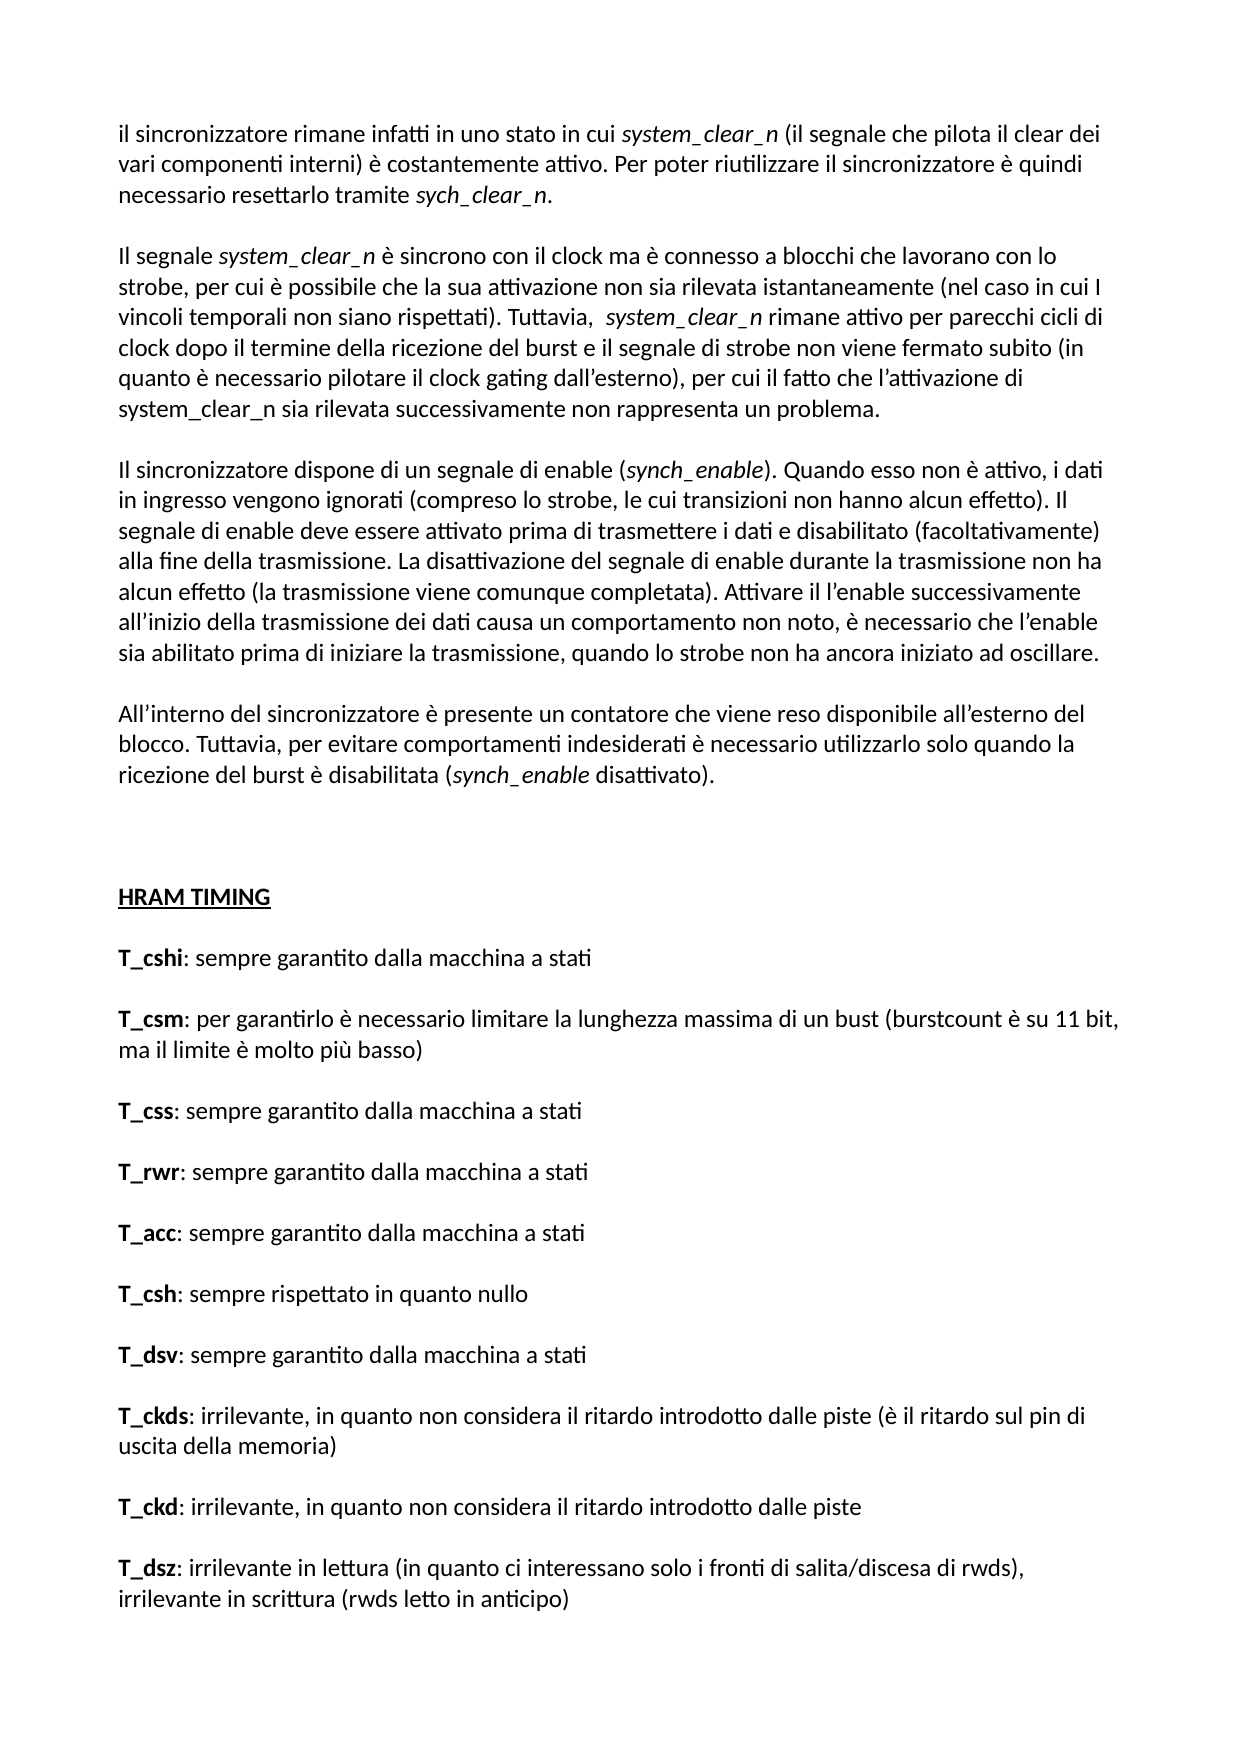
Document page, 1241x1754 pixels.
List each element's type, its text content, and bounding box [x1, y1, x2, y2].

text T_csh: sempre rispettato in quanto nullo [118, 1278, 1122, 1308]
text T_css: sempre garantito dalla macchina a stati [118, 1095, 1122, 1125]
text T_csm: per garantirlo è necessario limitare la lunghezza massima di un bust (burstcount è su 11 bit, ma il limite è molto più basso) [118, 1003, 1122, 1064]
text HRAM TIMING [118, 881, 1122, 912]
text T_dsz: irrilevante in lettura (in quanto ci interessano solo i fronti di salita/discesa di rwds), irrilevante in scrittura (rwds letto in anticipo) [118, 1553, 1122, 1614]
text T_cshi: sempre garantito dalla macchina a stati [118, 942, 1122, 973]
text T_dsv: sempre garantito dalla macchina a stati [118, 1339, 1122, 1369]
text Il sincronizzatore dispone di un segnale di enable (synch_enable). Quando esso non è attivo, i dati in ingresso vengono ignorati (compreso lo strobe, le cui transizioni non hanno alcun effetto). Il segnale di enable deve essere attivato prima di trasmettere i dati e disabilitato (facoltativamente) alla fine della trasmissione. La disattivazione del segnale di enable durante la trasmissione non ha alcun effetto (la trasmissione viene comunque completata). Attivare il l’enable successivamente all’inizio della trasmissione dei dati causa un comportamento non noto, è necessario che l’enable sia abilitato prima di iniziare la trasmissione, quando lo strobe non ha ancora iniziato ad oscillare. [118, 454, 1122, 667]
text T_acc: sempre garantito dalla macchina a stati [118, 1217, 1122, 1247]
text T_rwr: sempre garantito dalla macchina a stati [118, 1156, 1122, 1186]
text All’interno del sincronizzatore è presente un contatore che viene reso disponibile all’esterno del blocco. Tuttavia, per evitare comportamenti indesiderati è necessario utilizzarlo solo quando la ricezione del burst è disabilitata (synch_enable disattivato). [118, 698, 1122, 789]
text Il segnale system_clear_n è sincrono con il clock ma è connesso a blocchi che lavorano con lo strobe, per cui è possibile che la sua attivazione non sia rilevata istantaneamente (nel caso in cui I vincoli temporali non siano rispettati). Tuttavia, system_clear_n rimane attivo per parecchi cicli di clock dopo il termine della ricezione del burst e il segnale di strobe non viene fermato subito (in quanto è necessario pilotare il clock gating dall’esterno), per cui il fatto che l’attivazione di system_clear_n sia rilevata successivamente non rappresenta un problema. [118, 240, 1122, 423]
text T_ckd: irrilevante, in quanto non considera il ritardo introdotto dalle piste [118, 1492, 1122, 1522]
text T_ckds: irrilevante, in quanto non considera il ritardo introdotto dalle piste (è il ritardo sul pin di uscita della memoria) [118, 1400, 1122, 1461]
text il sincronizzatore rimane infatti in uno stato in cui system_clear_n (il segnale che pilota il clear dei vari componenti interni) è costantemente attivo. Per poter riutilizzare il sincronizzatore è quindi necessario resettarlo tramite sych_clear_n. [118, 118, 1122, 210]
